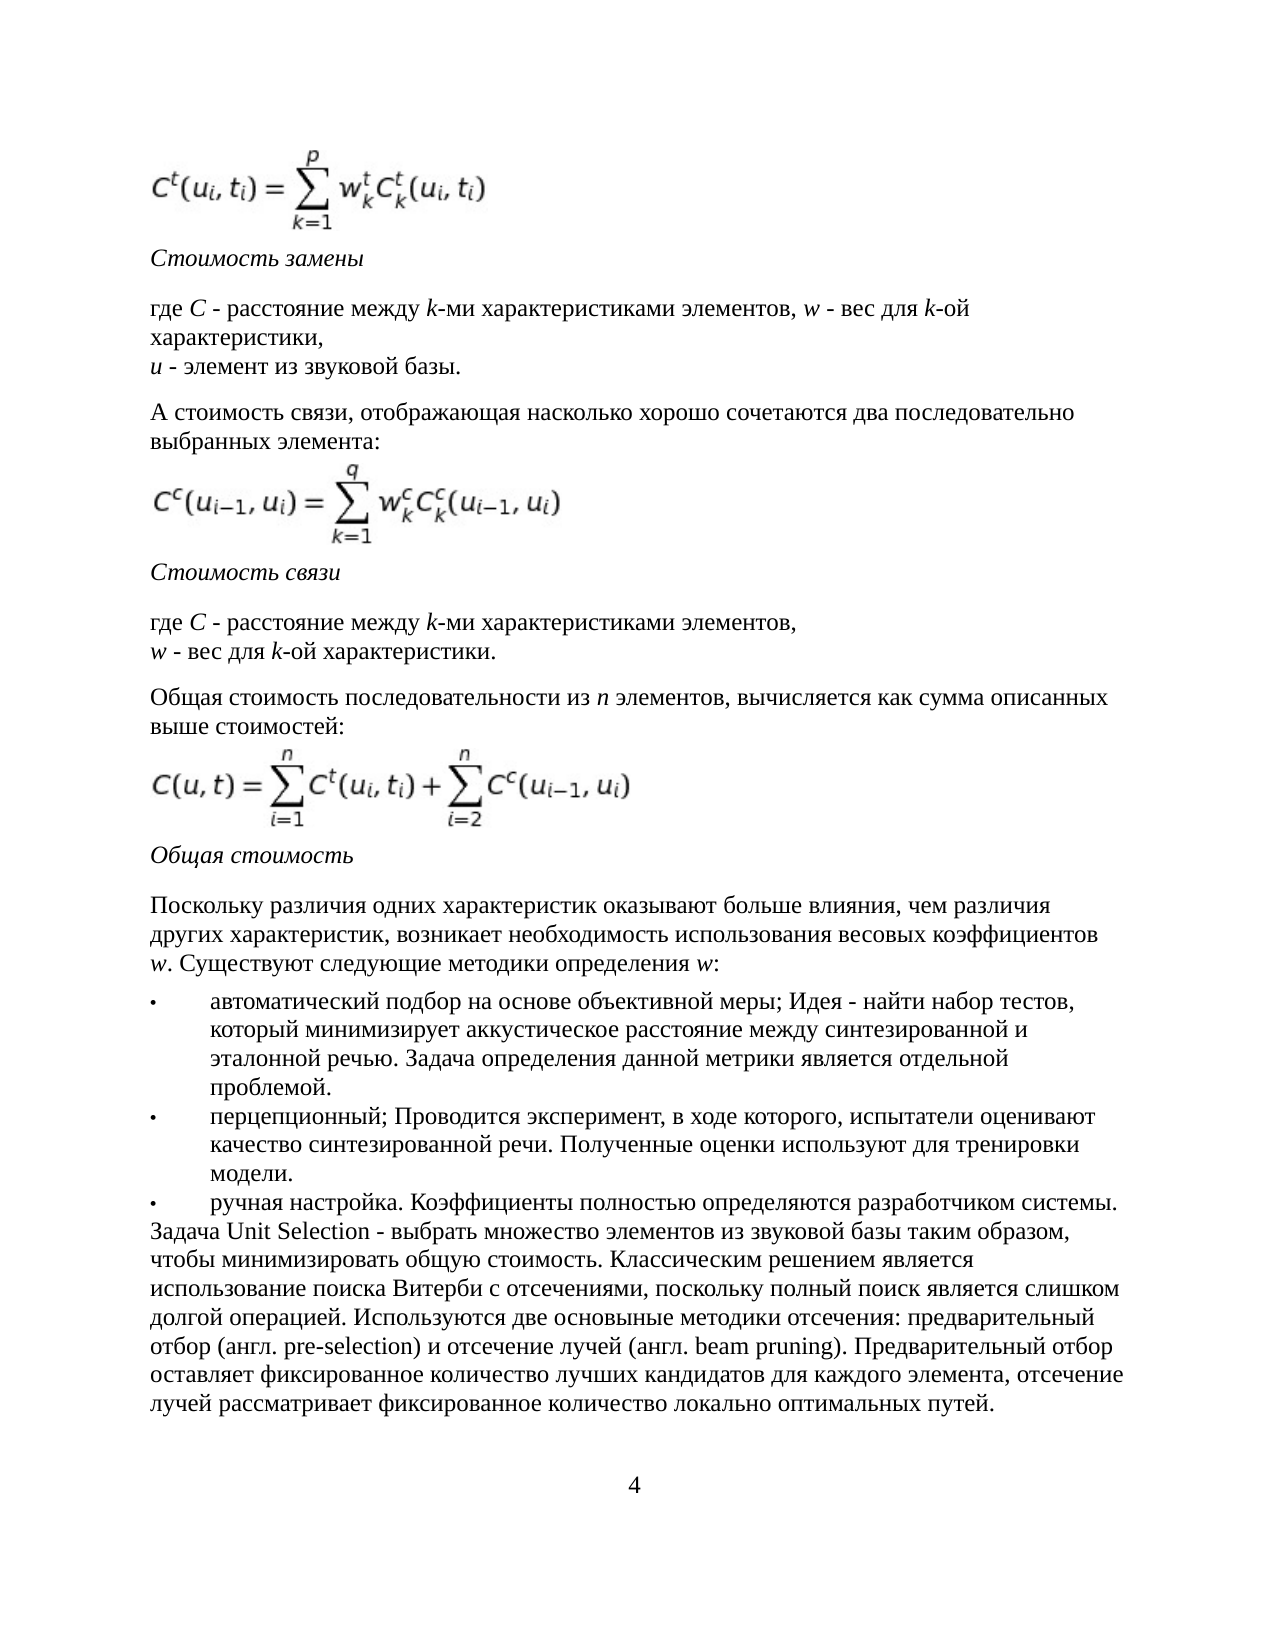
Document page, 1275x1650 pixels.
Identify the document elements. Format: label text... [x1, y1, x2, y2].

list ручная настройка. Коэффициенты полностью определяются разработчиком системы. [150, 1187, 1125, 1216]
picture [150, 150, 488, 231]
text Стоимость замены [150, 243, 1125, 272]
list автоматический подбор на основе объективной меры; Идея - найти набор тестов, который минимизирует аккустическое расстояние между синтезированной и эталонной речью. Задача определения данной метрики является отдельной проблемой. [150, 986, 1125, 1101]
text Задача Unit Selection - выбрать множество элементов из звуковой базы таким образом, чтобы минимизировать общую стоимость. Классическим решением является использование поиска Витерби с отсечениями, поскольку полный поиск является слишком долгой операцией. Используются две основыные методики отсечения: предварительный отбор (англ. pre-selection) и отсечение лучей (англ. beam pruning). Предварительный отбор оставляет фиксированное количество лучших кандидатов для каждого элемента, отсечение лучей рассматривает фиксированное количество локально оптимальных путей. [150, 1216, 1125, 1417]
list перцепционный; Проводится эксперимент, в ходе которого, испытатели оценивают качество синтезированной речи. Полученные оценки используют для тренировки модели. [150, 1101, 1125, 1187]
text Общая стоимость [150, 840, 1125, 869]
text Общая стоимость последовательности из n элементов, вычисляется как сумма описанных выше стоимостей: [150, 682, 1125, 740]
text Поскольку различия одних характеристик оказывают больше влияния, чем различия других характеристик, возникает необходимость использования весовых коэффициентов w. Существуют следующие методики определения w: [150, 891, 1125, 977]
text где C - расстояние между k-ми характеристиками элементов, w - вес для k-ой характеристики, u - элемент из звуковой базы. [150, 293, 1125, 379]
text А стоимость связи, отображающая насколько хорошо сочетаются два последовательно выбранных элемента: [150, 397, 1125, 455]
picture [150, 748, 634, 828]
text где C - расстояние между k-ми характеристиками элементов, w - вес для k-ой характеристики. [150, 607, 1125, 664]
text Стоимость связи [150, 557, 1125, 586]
picture [150, 463, 563, 545]
